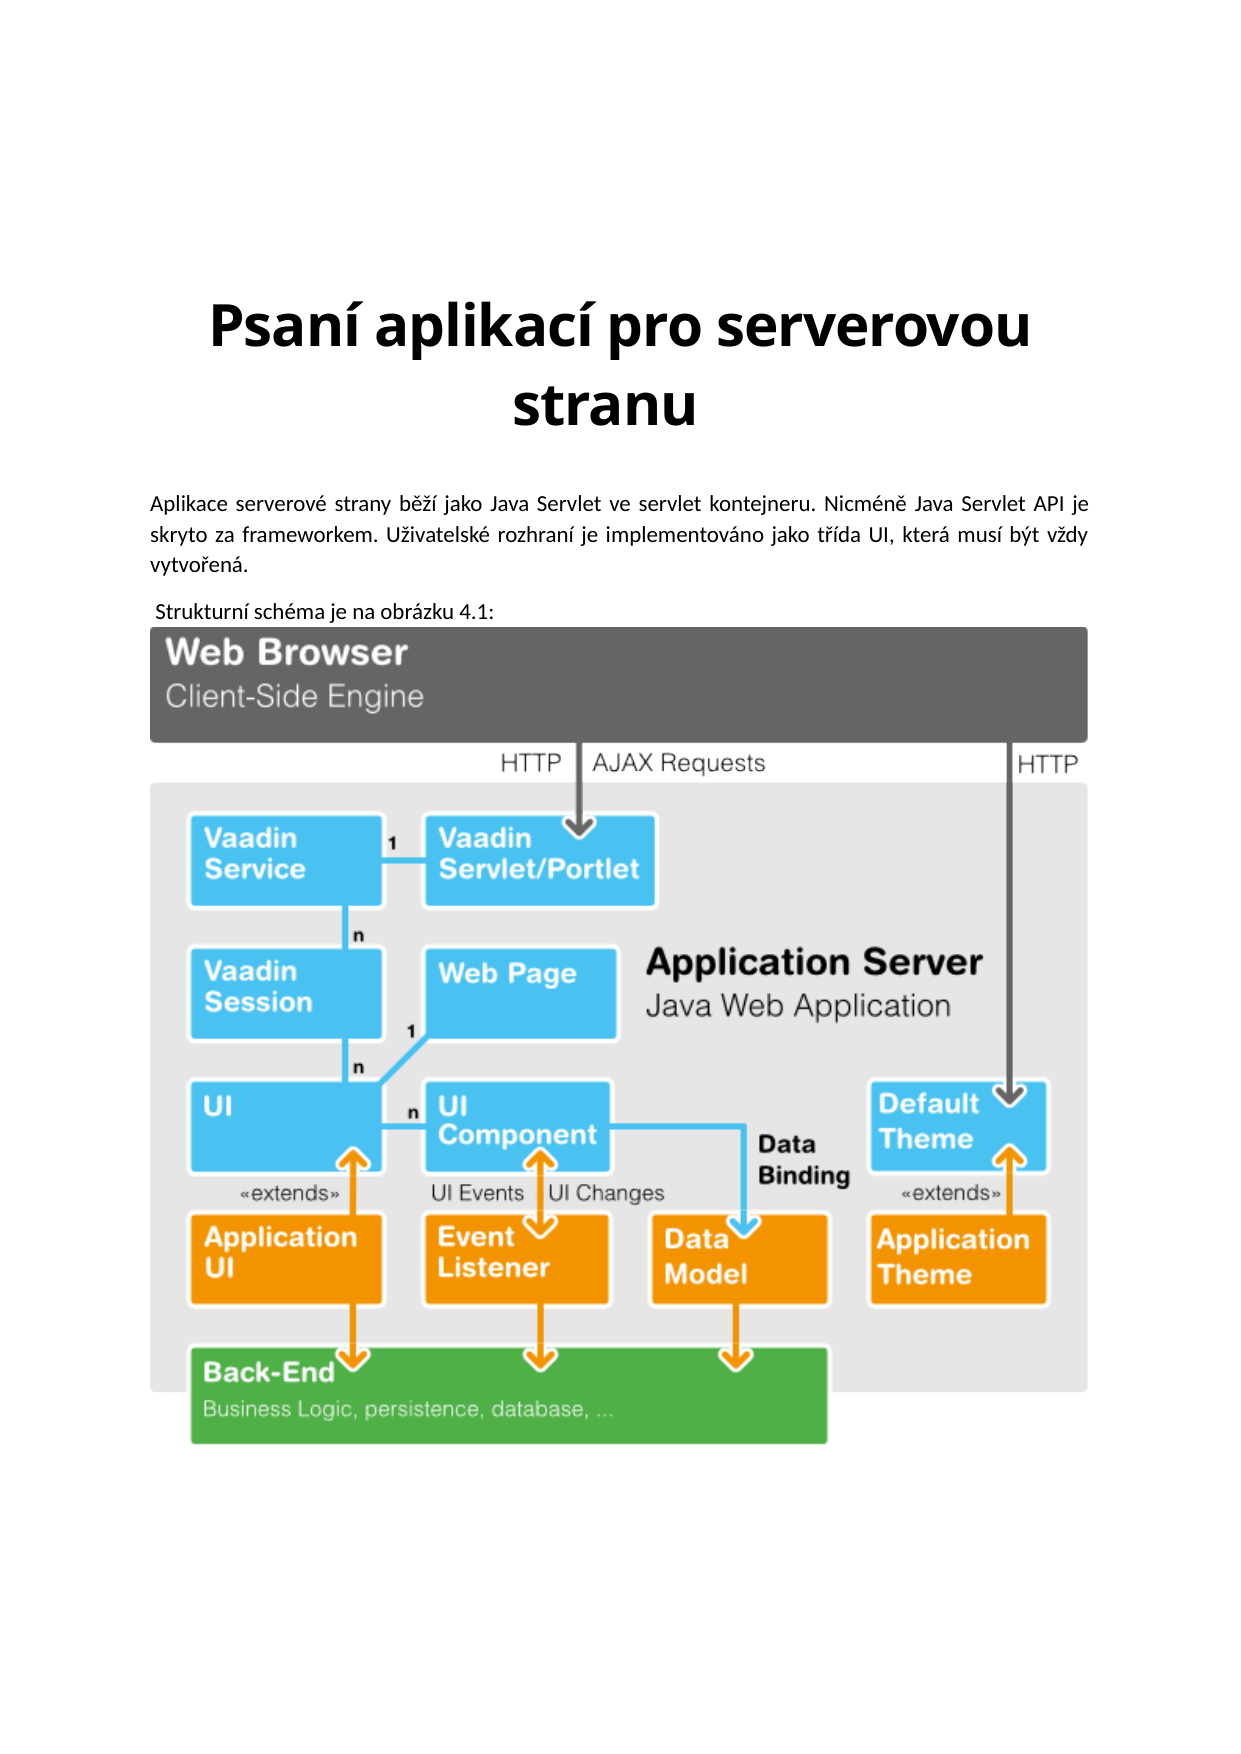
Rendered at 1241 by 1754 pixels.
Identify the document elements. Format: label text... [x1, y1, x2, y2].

text Aplikace serverové strany běží jako Java Servlet ve servlet kontejneru. Nicméně Java Servlet API je skryto za frameworkem. Uživatelské rozhraní je implementováno jako třída UI, která musí být vždy vytvořená. [150, 489, 1090, 578]
title Psaní aplikací pro serverovou stranu [150, 284, 1090, 443]
picture [150, 627, 1088, 1449]
text Strukturní schéma je na obrázku 4.1: [150, 597, 1090, 1448]
